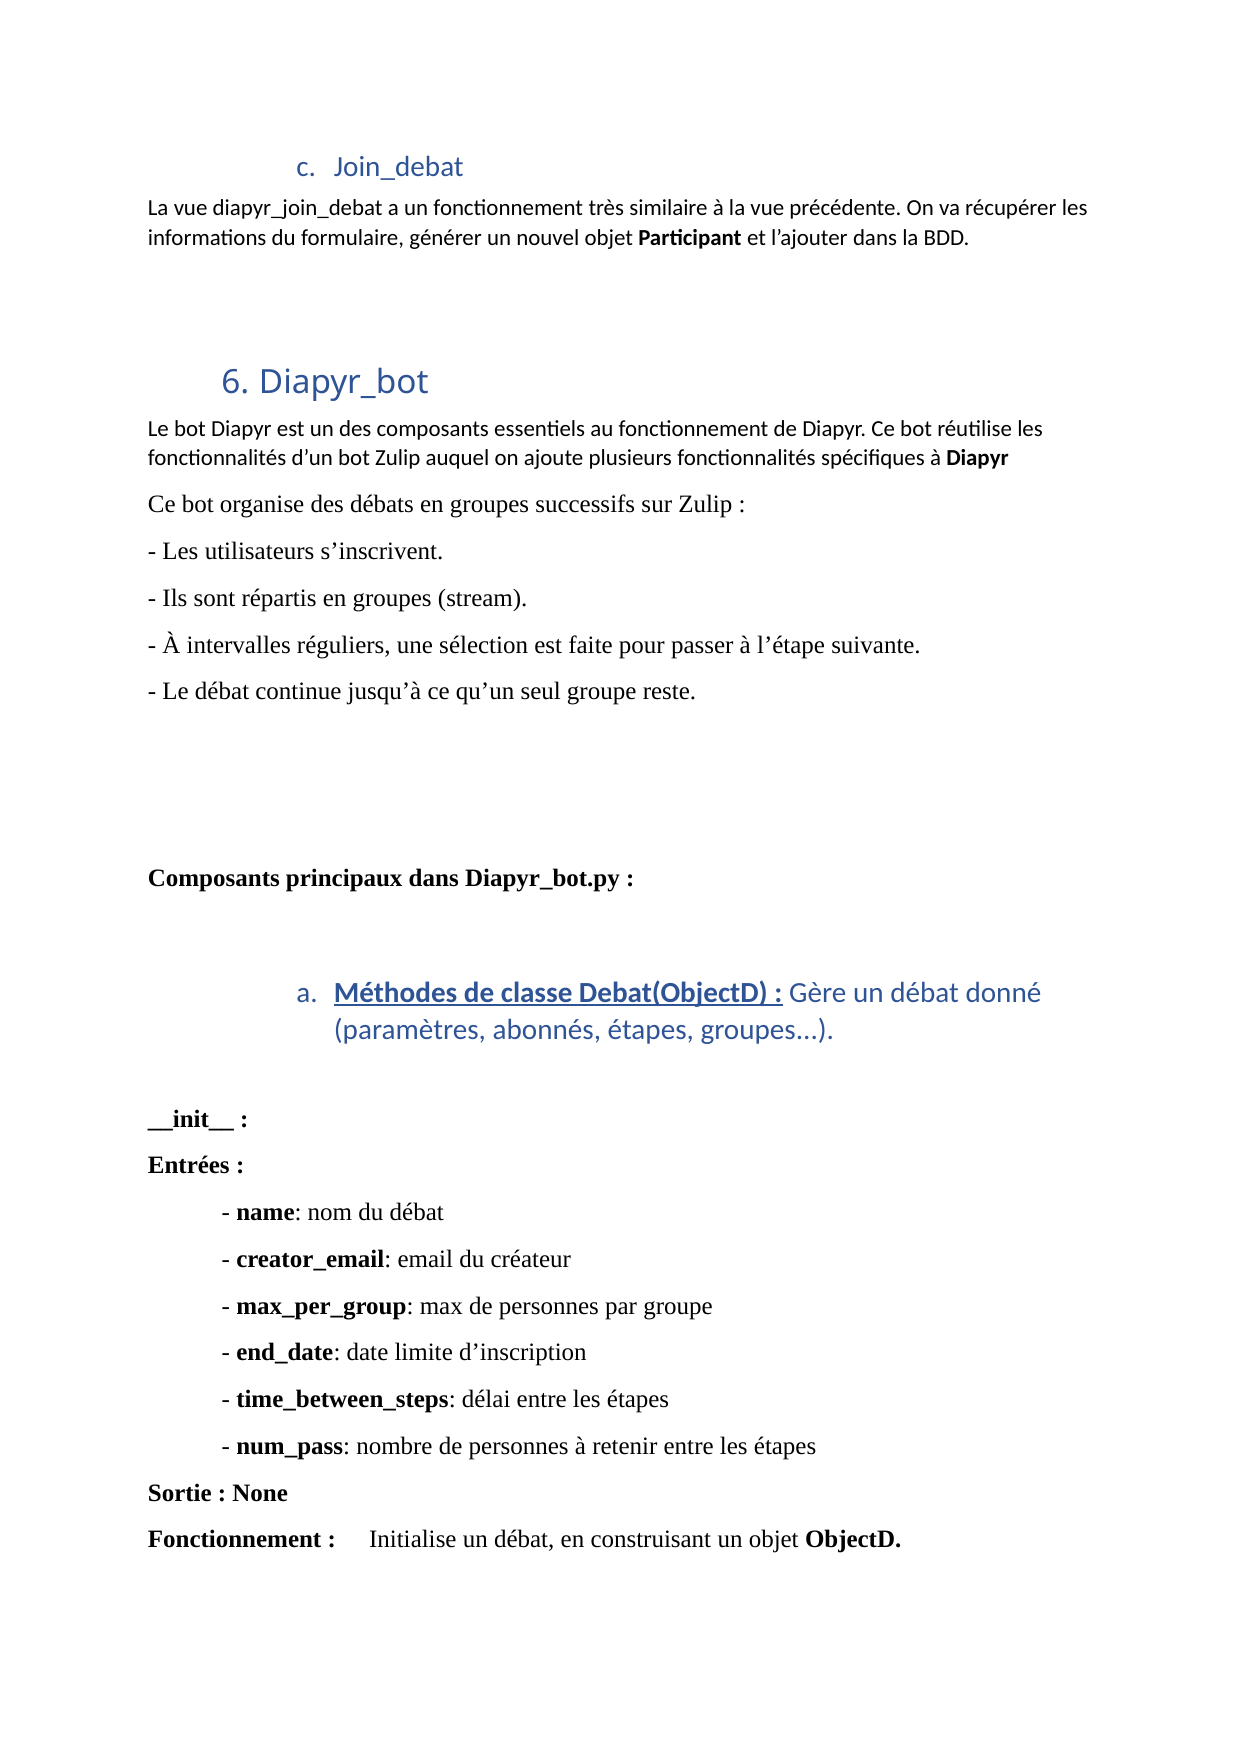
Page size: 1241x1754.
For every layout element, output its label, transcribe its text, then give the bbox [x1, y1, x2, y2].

text - time_between_steps: délai entre les étapes [148, 1384, 1093, 1413]
text La vue diapyr_join_debat a un fonctionnement très similaire à la vue précédente. On va récupérer les informations du formulaire, générer un nouvel objet Participant et l’ajouter dans la BDD. [148, 193, 1093, 251]
text Fonctionnement : Initialise un débat, en construisant un objet ObjectD. [148, 1524, 1093, 1553]
text __init__ : [148, 1104, 1093, 1132]
text Sortie : None [148, 1478, 1093, 1507]
text - Les utilisateurs s’inscrivent. [148, 536, 1093, 565]
text - Ils sont répartis en groupes (stream). [148, 583, 1093, 612]
list Diapyr_bot [221, 358, 1093, 403]
list Méthodes de classe Debat(ObjectD) : Gère un débat donné (paramètres, abonnés, étapes, groupes...). [296, 974, 1093, 1047]
text - max_per_group: max de personnes par groupe [148, 1291, 1093, 1319]
text Ce bot organise des débats en groupes successifs sur Zulip : [148, 489, 1093, 518]
text - end_date: date limite d’inscription [148, 1337, 1093, 1366]
text Entrées : [148, 1150, 1093, 1179]
text Le bot Diapyr est un des composants essentiels au fonctionnement de Diapyr. Ce bot réutilise les fonctionnalités d’un bot Zulip auquel on ajoute plusieurs fonctionnalités spécifiques à Diapyr [148, 414, 1093, 471]
text - name: nom du débat [148, 1197, 1093, 1226]
text - Le débat continue jusqu’à ce qu’un seul groupe reste. [148, 676, 1093, 705]
list Join_debat [296, 148, 1093, 183]
text - num_pass: nombre de personnes à retenir entre les étapes [148, 1431, 1093, 1460]
text - creator_email: email du créateur [148, 1244, 1093, 1273]
text - À intervalles réguliers, une sélection est faite pour passer à l’étape suivante. [148, 630, 1093, 658]
text Composants principaux dans Diapyr_bot.py : [148, 863, 1093, 892]
